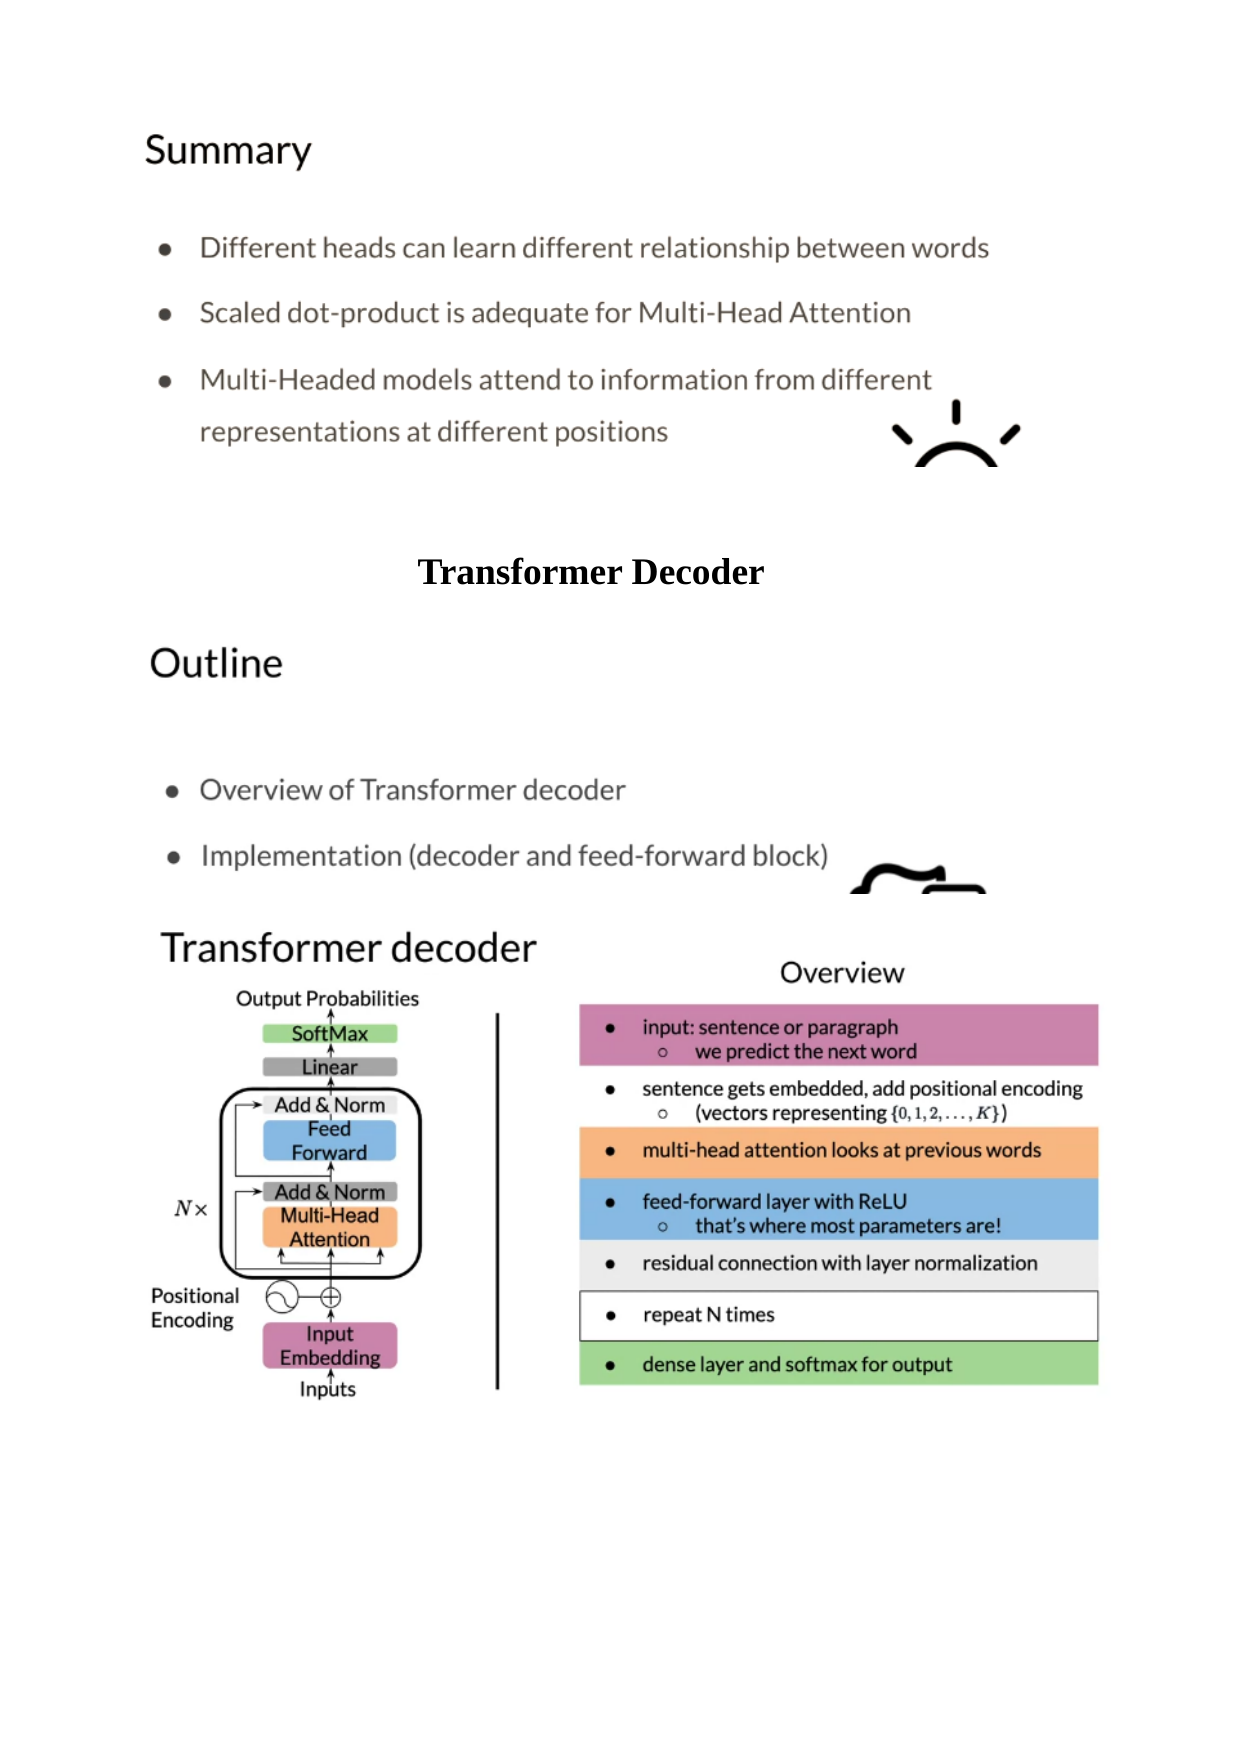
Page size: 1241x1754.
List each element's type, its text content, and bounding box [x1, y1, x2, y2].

picture [118, 118, 1123, 467]
picture [118, 922, 1123, 1419]
subtitle Transformer Decoder [118, 549, 1122, 593]
picture [118, 633, 1123, 894]
